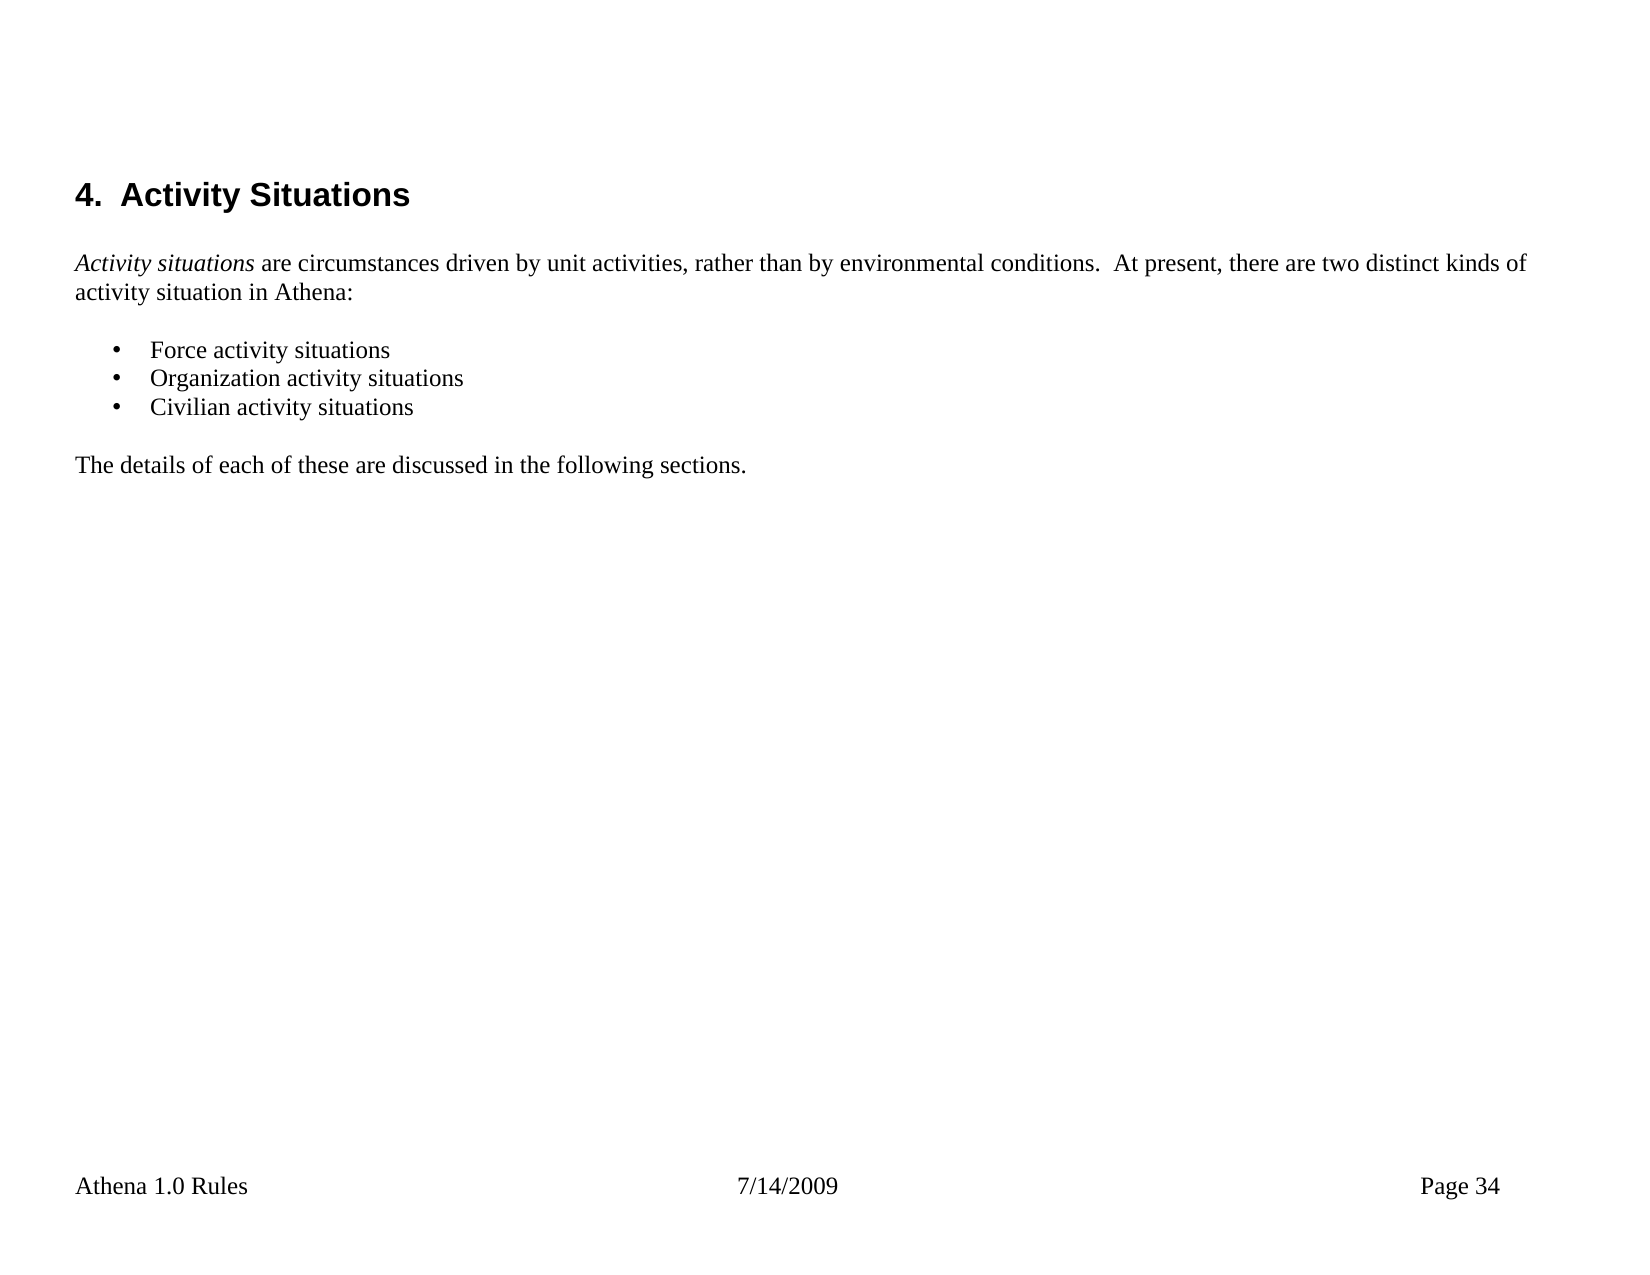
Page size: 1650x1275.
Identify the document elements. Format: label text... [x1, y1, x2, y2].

list Organization activity situations [112, 363, 1575, 392]
subtitle Activity Situations [75, 175, 1575, 213]
list Force activity situations [112, 335, 1575, 363]
text Activity situations are circumstances driven by unit activities, rather than by environmental conditions. At present, there are two distinct kinds of activity situation in Athena: [75, 248, 1575, 306]
list Civilian activity situations [112, 392, 1575, 421]
text The details of each of these are discussed in the following sections. [75, 450, 1575, 478]
